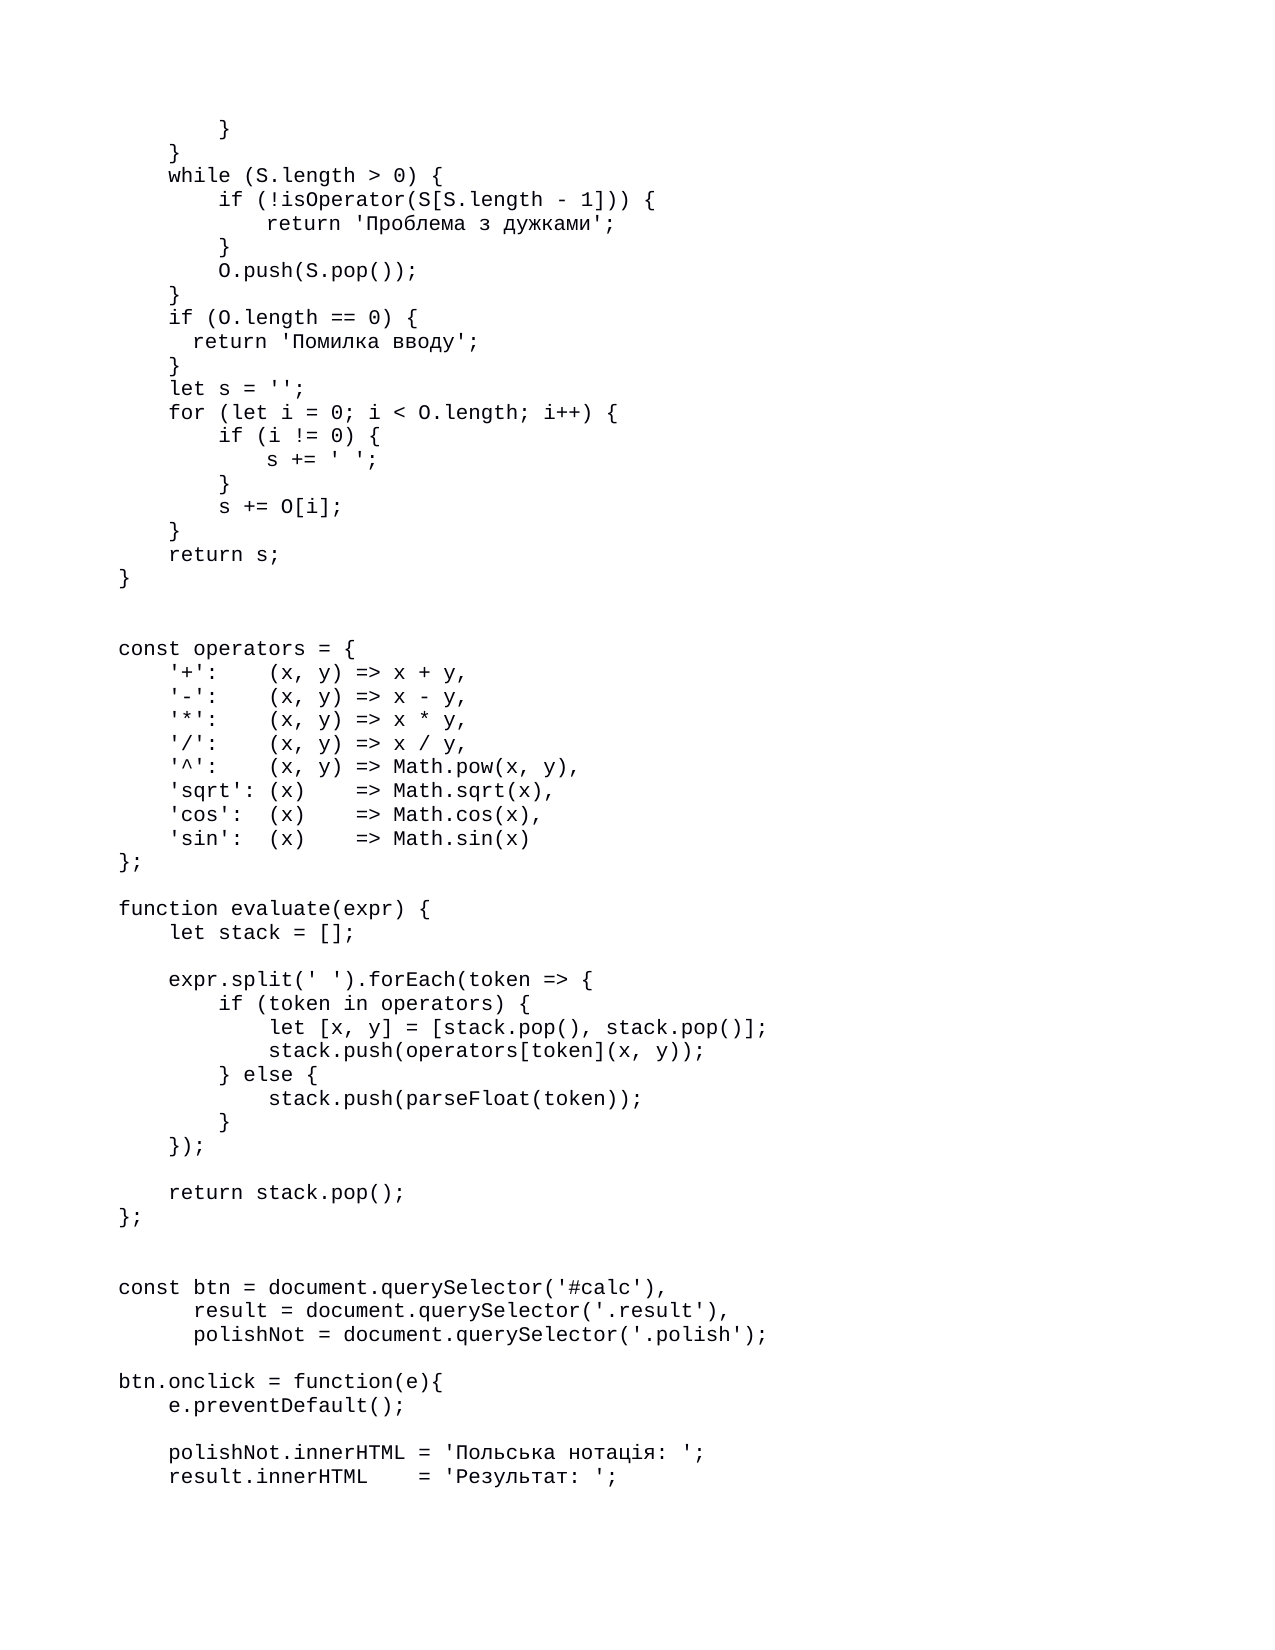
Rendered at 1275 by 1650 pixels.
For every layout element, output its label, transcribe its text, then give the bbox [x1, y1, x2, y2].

text if (token in operators) { [118, 993, 1157, 1017]
text polishNot.innerHTML = 'Польська нотація: '; [118, 1442, 1157, 1466]
text stack.push(operators[token](x, y)); [118, 1040, 1157, 1064]
text '-': (x, y) => x - y, [118, 686, 1157, 709]
text } [118, 567, 1157, 591]
text let s = ''; [118, 378, 1157, 402]
text }; [118, 1206, 1157, 1229]
text while (S.length > 0) { [118, 165, 1157, 189]
text let [x, y] = [stack.pop(), stack.pop()]; [118, 1017, 1157, 1040]
text } [118, 354, 1157, 378]
text } [118, 142, 1157, 165]
text } else { [118, 1064, 1157, 1088]
text return 'Проблема з дужками'; [118, 213, 1157, 236]
text } [118, 284, 1157, 307]
text } [118, 520, 1157, 544]
text } [118, 236, 1157, 260]
text O.push(S.pop()); [118, 260, 1157, 284]
text 'sin': (x) => Math.sin(x) [118, 827, 1157, 851]
text const operators = { [118, 638, 1157, 662]
text e.preventDefault(); [118, 1395, 1157, 1419]
text s += ' '; [118, 449, 1157, 473]
text 'cos': (x) => Math.cos(x), [118, 804, 1157, 827]
text return 'Помилка вводу'; [118, 331, 1157, 354]
text if (O.length == 0) { [118, 307, 1157, 331]
text let stack = []; [118, 922, 1157, 946]
text '+': (x, y) => x + y, [118, 662, 1157, 686]
text } [118, 1111, 1157, 1135]
text for (let i = 0; i < O.length; i++) { [118, 402, 1157, 426]
text '^': (x, y) => Math.pow(x, y), [118, 757, 1157, 780]
text '*': (x, y) => x * y, [118, 709, 1157, 733]
text }; [118, 851, 1157, 875]
text result.innerHTML = 'Результат: '; [118, 1466, 1157, 1489]
text 'sqrt': (x) => Math.sqrt(x), [118, 780, 1157, 804]
text '/': (x, y) => x / y, [118, 733, 1157, 757]
text result = document.querySelector('.result'), [118, 1300, 1157, 1324]
text return stack.pop(); [118, 1182, 1157, 1206]
text const btn = document.querySelector('#calc'), [118, 1277, 1157, 1300]
text expr.split(' ').forEach(token => { [118, 969, 1157, 993]
text stack.push(parseFloat(token)); [118, 1088, 1157, 1111]
text s += O[i]; [118, 496, 1157, 520]
text if (i != 0) { [118, 426, 1157, 449]
text }); [118, 1135, 1157, 1158]
text } [118, 473, 1157, 496]
text function evaluate(expr) { [118, 898, 1157, 922]
text if (!isOperator(S[S.length - 1])) { [118, 189, 1157, 213]
text polishNot = document.querySelector('.polish'); [118, 1324, 1157, 1348]
text } [118, 118, 1157, 142]
text return s; [118, 544, 1157, 567]
text btn.onclick = function(e){ [118, 1371, 1157, 1395]
